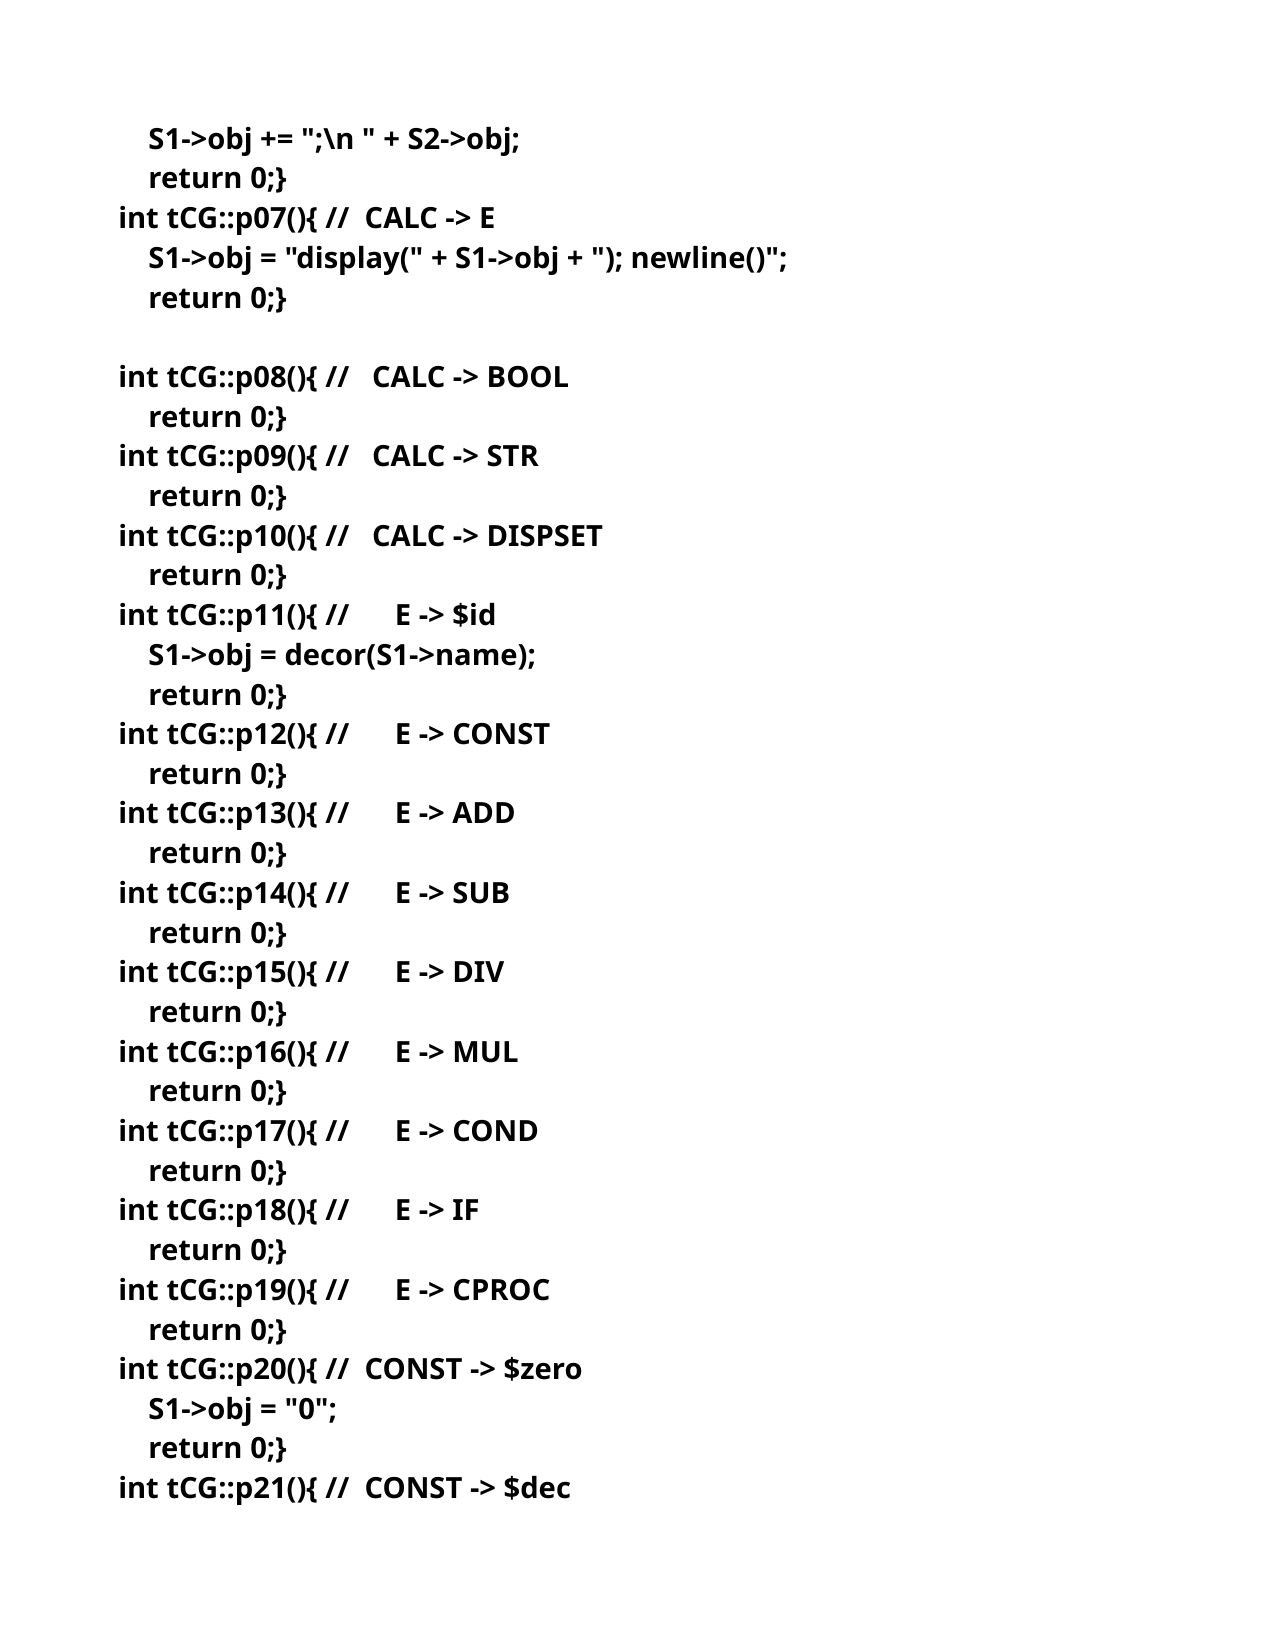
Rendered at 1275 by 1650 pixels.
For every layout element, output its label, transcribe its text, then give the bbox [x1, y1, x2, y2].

text return 0;} [118, 555, 1157, 594]
text return 0;} [118, 277, 1157, 317]
text int tCG::p15(){ // E -> DIV [118, 952, 1157, 991]
text return 0;} [118, 991, 1157, 1031]
text int tCG::p14(){ // E -> SUB [118, 872, 1157, 912]
text return 0;} [118, 475, 1157, 515]
text return 0;} [118, 1309, 1157, 1348]
text int tCG::p10(){ // CALC -> DISPSET [118, 515, 1157, 555]
text int tCG::p09(){ // CALC -> STR [118, 436, 1157, 475]
text return 0;} [118, 1071, 1157, 1110]
text int tCG::p08(){ // CALC -> BOOL [118, 356, 1157, 396]
text int tCG::p16(){ // E -> MUL [118, 1031, 1157, 1071]
text S1->obj = "display(" + S1->obj + "); newline()"; [118, 237, 1157, 277]
text S1->obj += ";\n " + S2->obj; [118, 118, 1157, 158]
text int tCG::p17(){ // E -> COND [118, 1110, 1157, 1150]
text int tCG::p07(){ // CALC -> E [118, 197, 1157, 237]
text int tCG::p12(){ // E -> CONST [118, 713, 1157, 753]
text int tCG::p20(){ // CONST -> $zero [118, 1348, 1157, 1388]
text int tCG::p11(){ // E -> $id [118, 594, 1157, 634]
text return 0;} [118, 158, 1157, 197]
text int tCG::p13(){ // E -> ADD [118, 793, 1157, 832]
text return 0;} [118, 396, 1157, 436]
text int tCG::p18(){ // E -> IF [118, 1190, 1157, 1229]
text return 0;} [118, 1229, 1157, 1269]
text return 0;} [118, 832, 1157, 872]
text S1->obj = "0"; [118, 1388, 1157, 1428]
text return 0;} [118, 1428, 1157, 1467]
text return 0;} [118, 753, 1157, 793]
text return 0;} [118, 674, 1157, 713]
text int tCG::p19(){ // E -> CPROC [118, 1269, 1157, 1309]
text return 0;} [118, 1150, 1157, 1190]
text return 0;} [118, 912, 1157, 952]
text S1->obj = decor(S1->name); [118, 634, 1157, 674]
text int tCG::p21(){ // CONST -> $dec [118, 1467, 1157, 1507]
